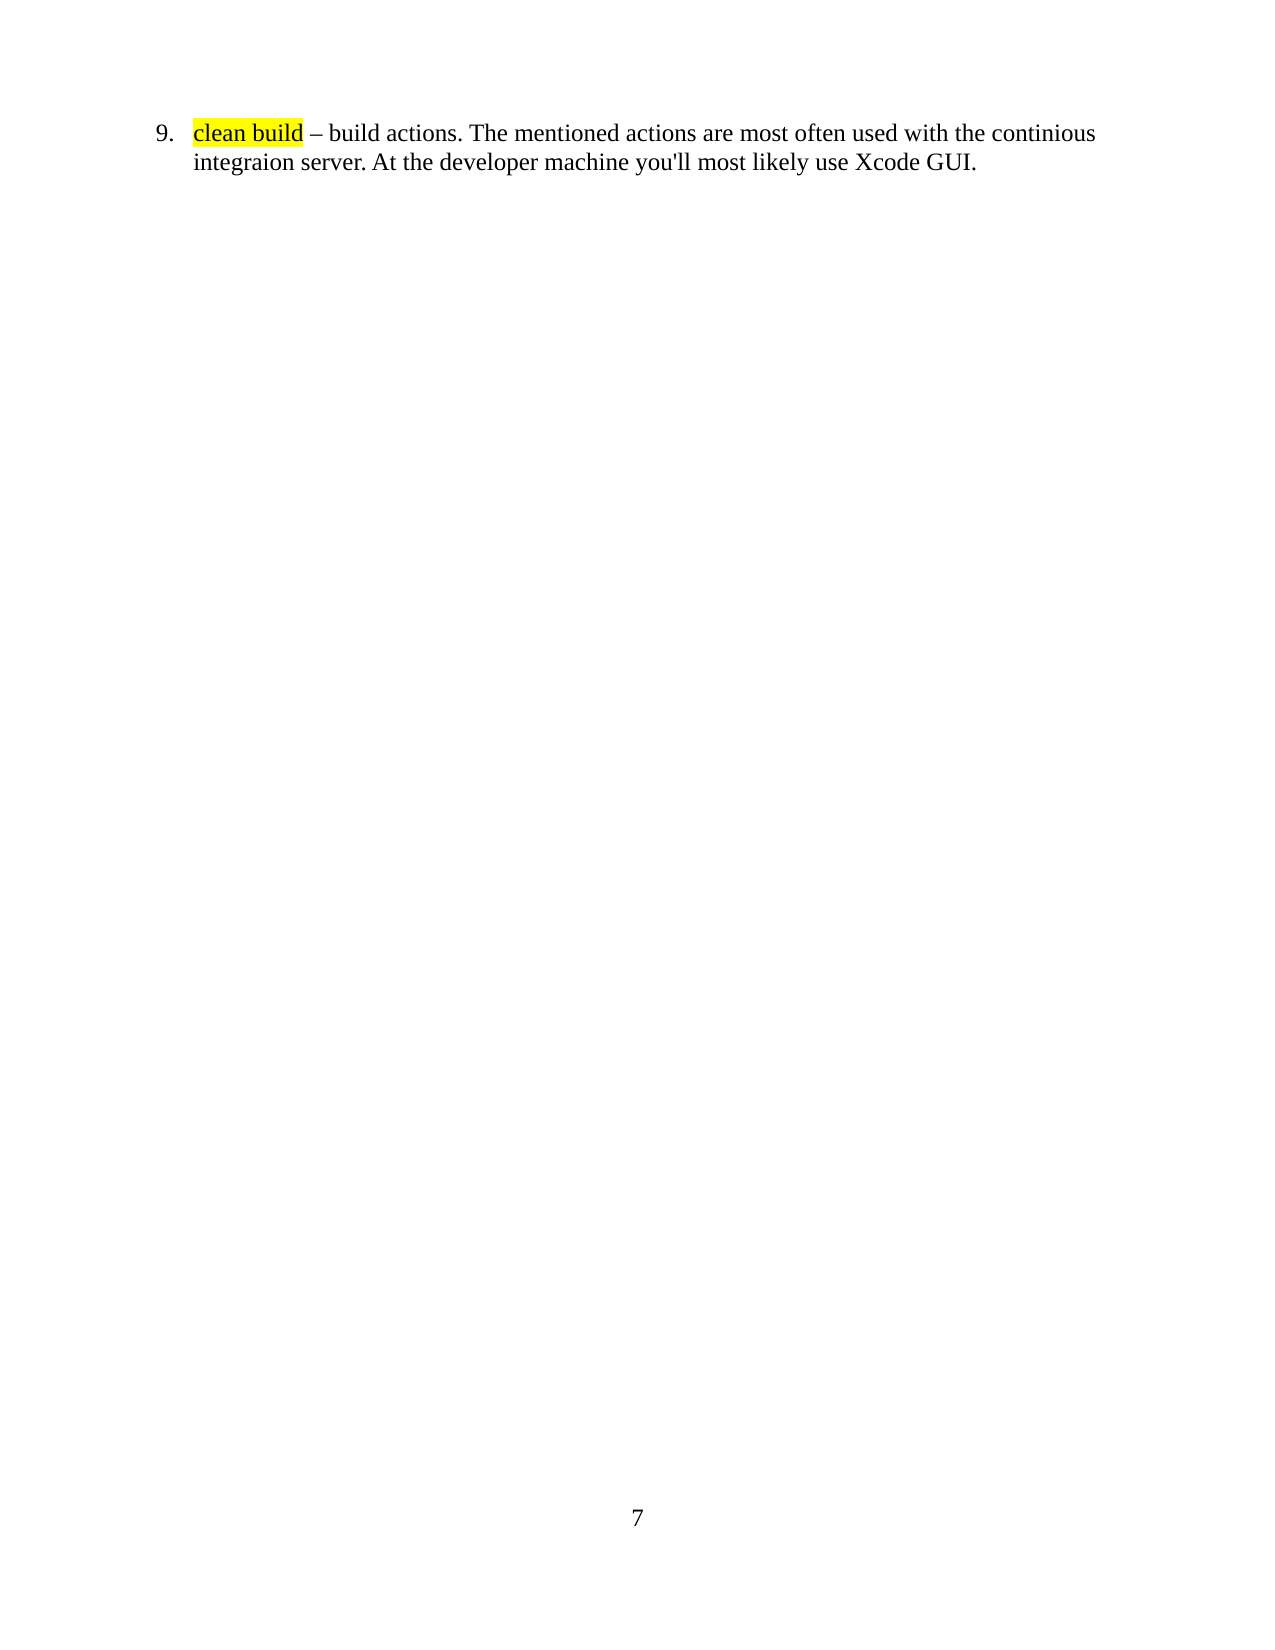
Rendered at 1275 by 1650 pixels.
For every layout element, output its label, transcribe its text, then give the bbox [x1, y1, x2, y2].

list clean build – build actions. The mentioned actions are most often used with the continious integraion server. At the developer machine you'll most likely use Xcode GUI. [156, 118, 1157, 176]
